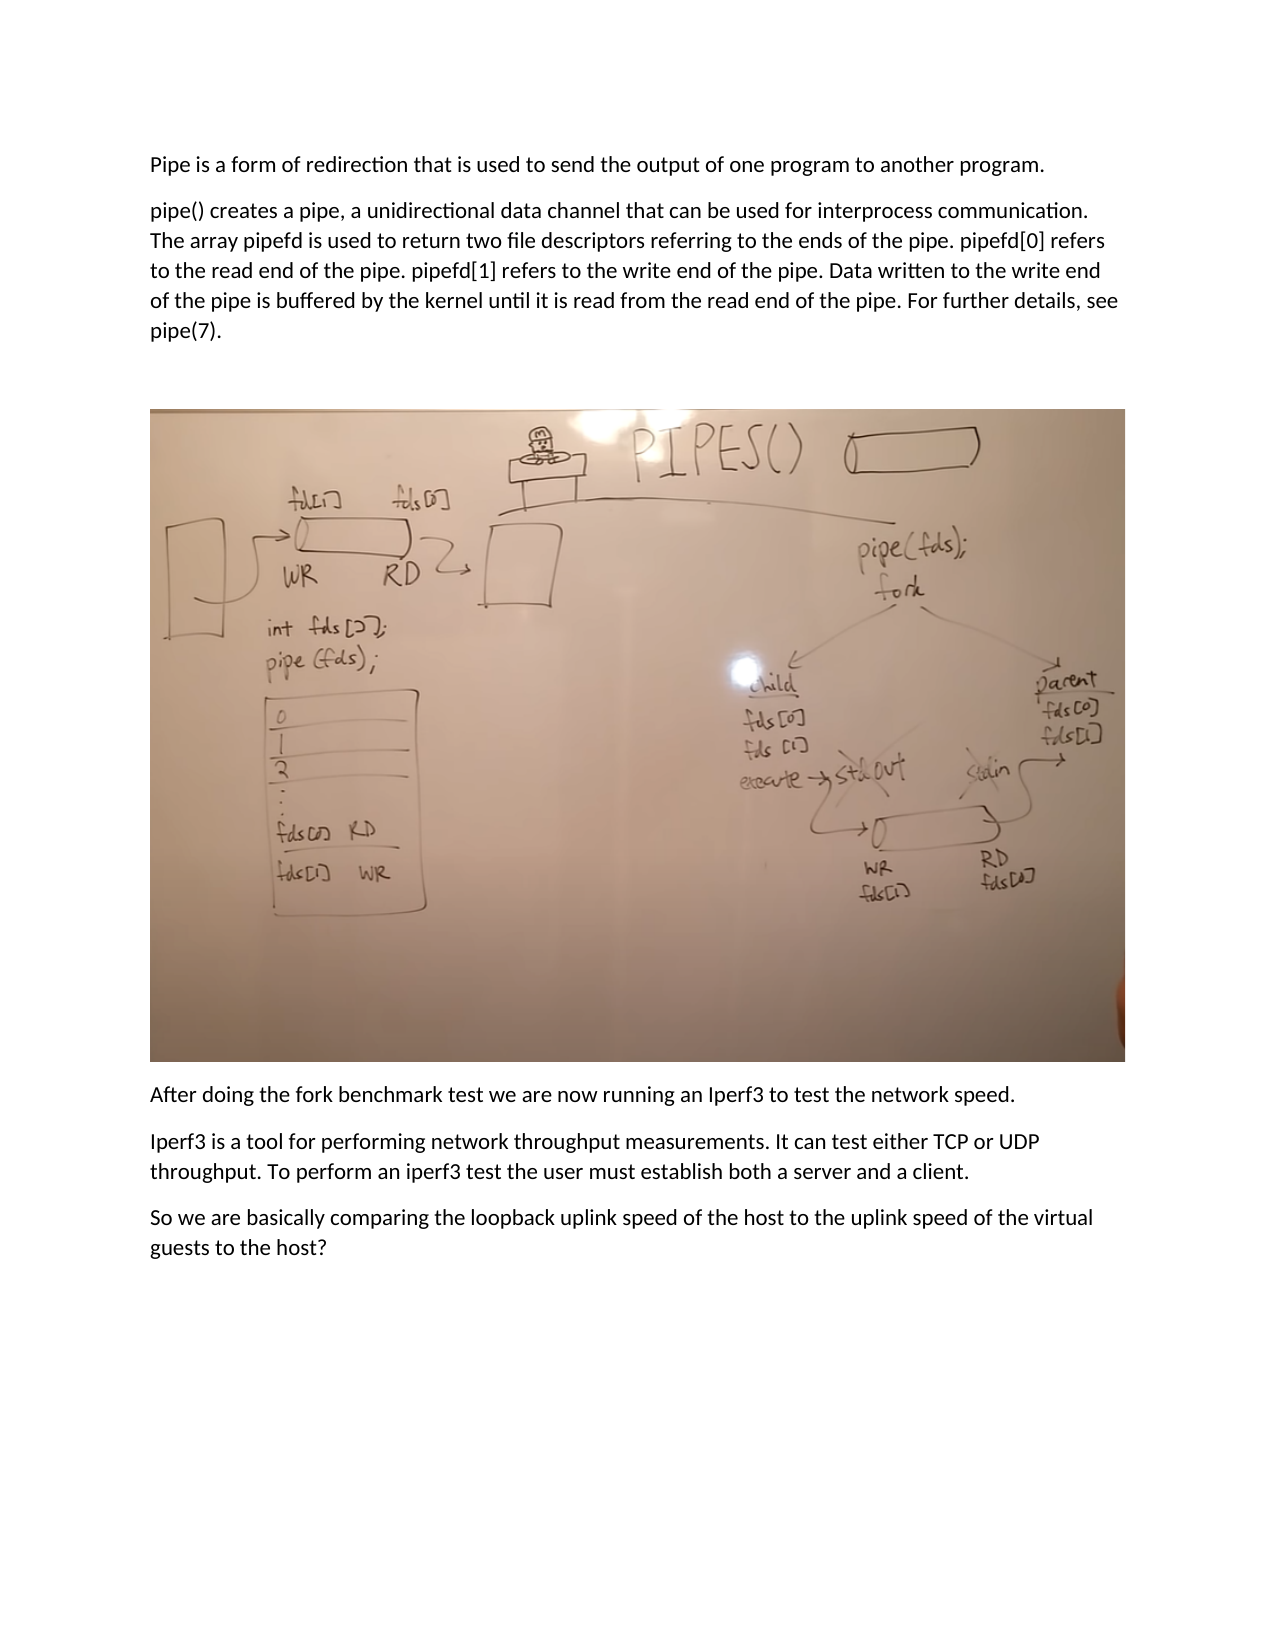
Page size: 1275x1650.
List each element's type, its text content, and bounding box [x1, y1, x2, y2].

text So we are basically comparing the loopback uplink speed of the host to the uplink speed of the virtual guests to the host? [150, 1203, 1125, 1261]
text Pipe is a form of redirection that is used to send the output of one program to another program. [150, 150, 1125, 178]
text pipe() creates a pipe, a unidirectional data channel that can be used for interprocess communication. The array pipefd is used to return two file descriptors referring to the ends of the pipe. pipefd[0] refers to the read end of the pipe. pipefd[1] refers to the write end of the pipe. Data written to the write end of the pipe is buffered by the kernel until it is read from the read end of the pipe. For further details, see pipe(7). [150, 197, 1125, 344]
text After doing the fork benchmark test we are now running an Iperf3 to test the network speed. [150, 1080, 1125, 1108]
text Iperf3 is a tool for performing network throughput measurements. It can test either TCP or UDP throughput. To perform an iperf3 test the user must establish both a server and a client. [150, 1127, 1125, 1185]
